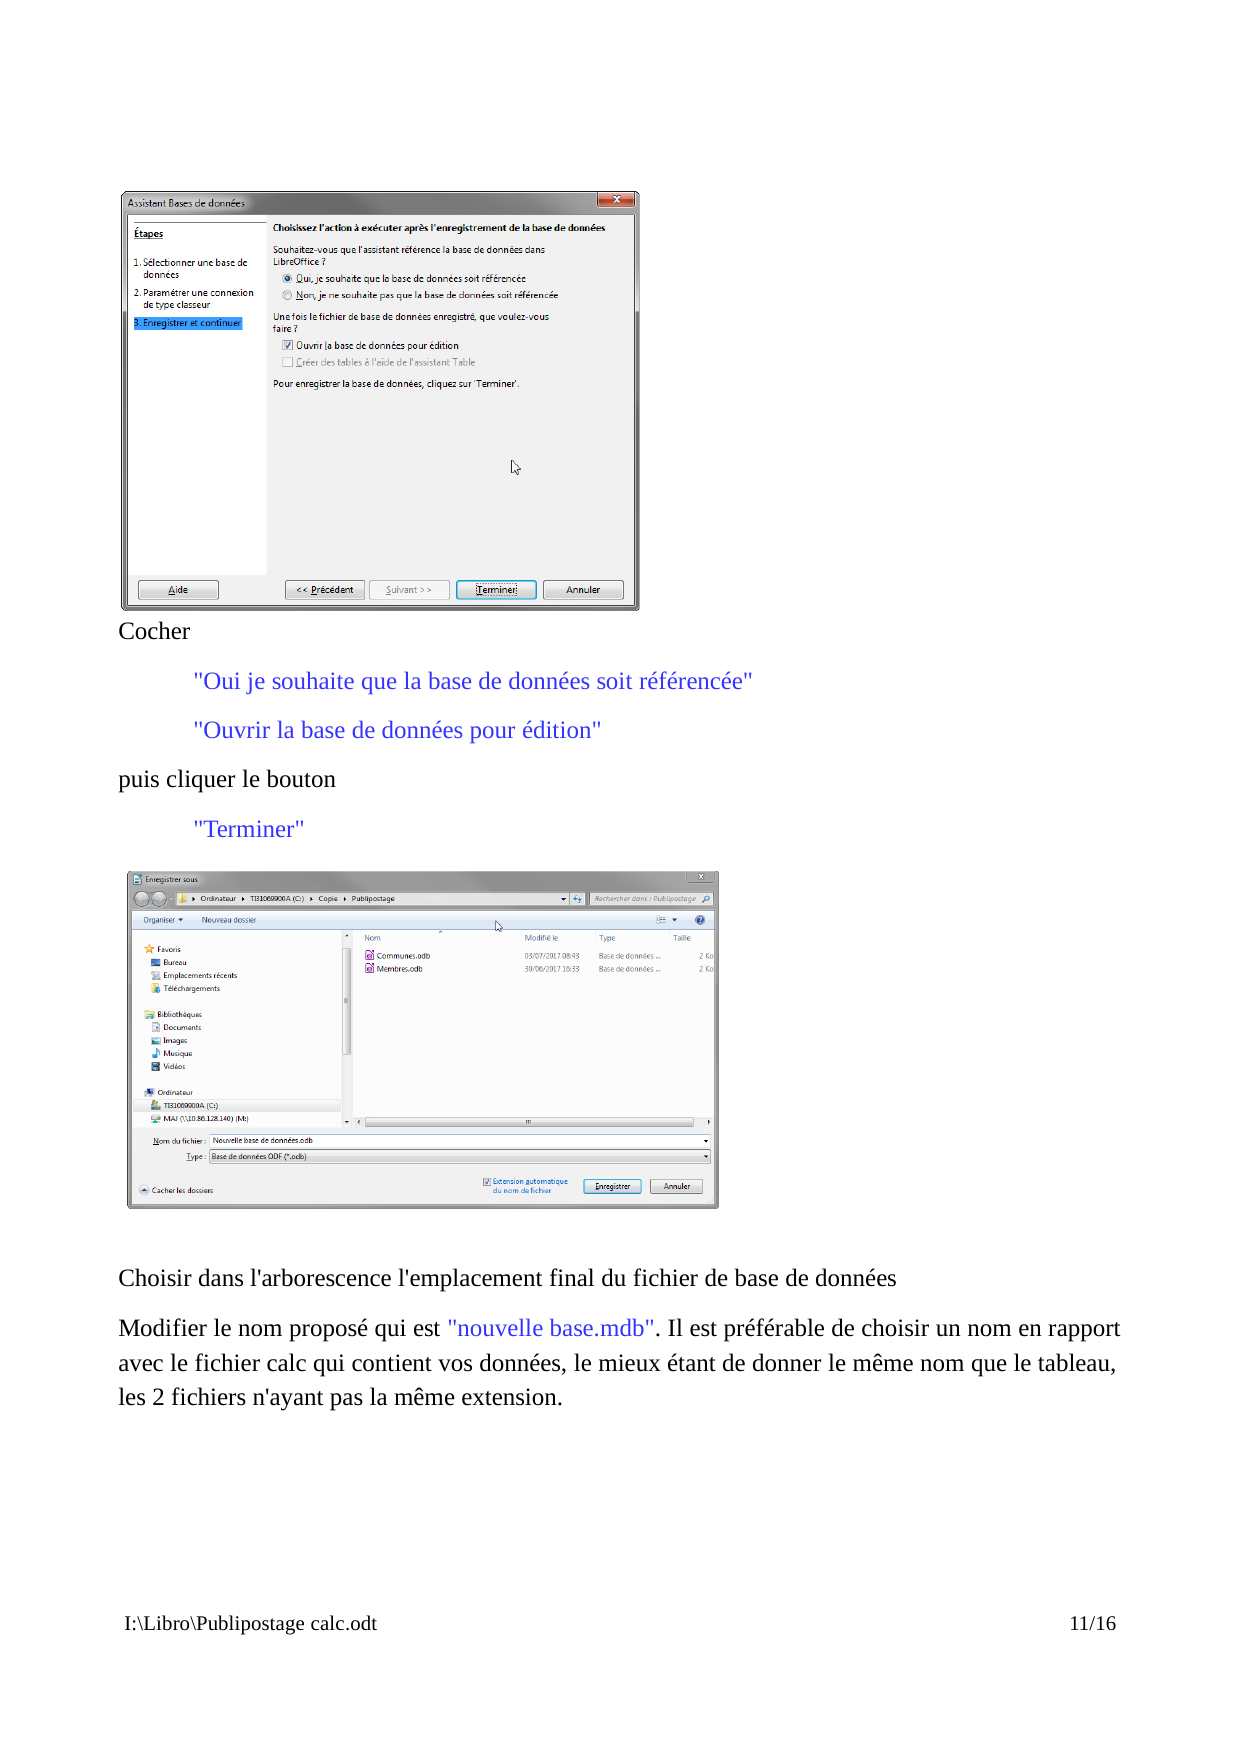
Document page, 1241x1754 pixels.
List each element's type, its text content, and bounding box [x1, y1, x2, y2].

text Modifier le nom proposé qui est "nouvelle base.mdb". Il est préférable de choisir un nom en rapport avec le fichier calc qui contient vos données, le mieux étant de donner le même nom que le tableau, les 2 fichiers n'ayant pas la même extension. [118, 1313, 1122, 1411]
text Cocher [118, 177, 1122, 645]
text "Terminer" [118, 814, 1122, 843]
text "Ouvrir la base de données pour édition" [118, 715, 1122, 744]
text puis cliquer le bouton [118, 764, 1122, 793]
text Choisir dans l'arborescence l'emplacement final du fichier de base de données [118, 1263, 1122, 1292]
picture [127, 871, 719, 1209]
text "Oui je souhaite que la base de données soit référencée" [118, 666, 1122, 695]
picture [121, 191, 640, 611]
